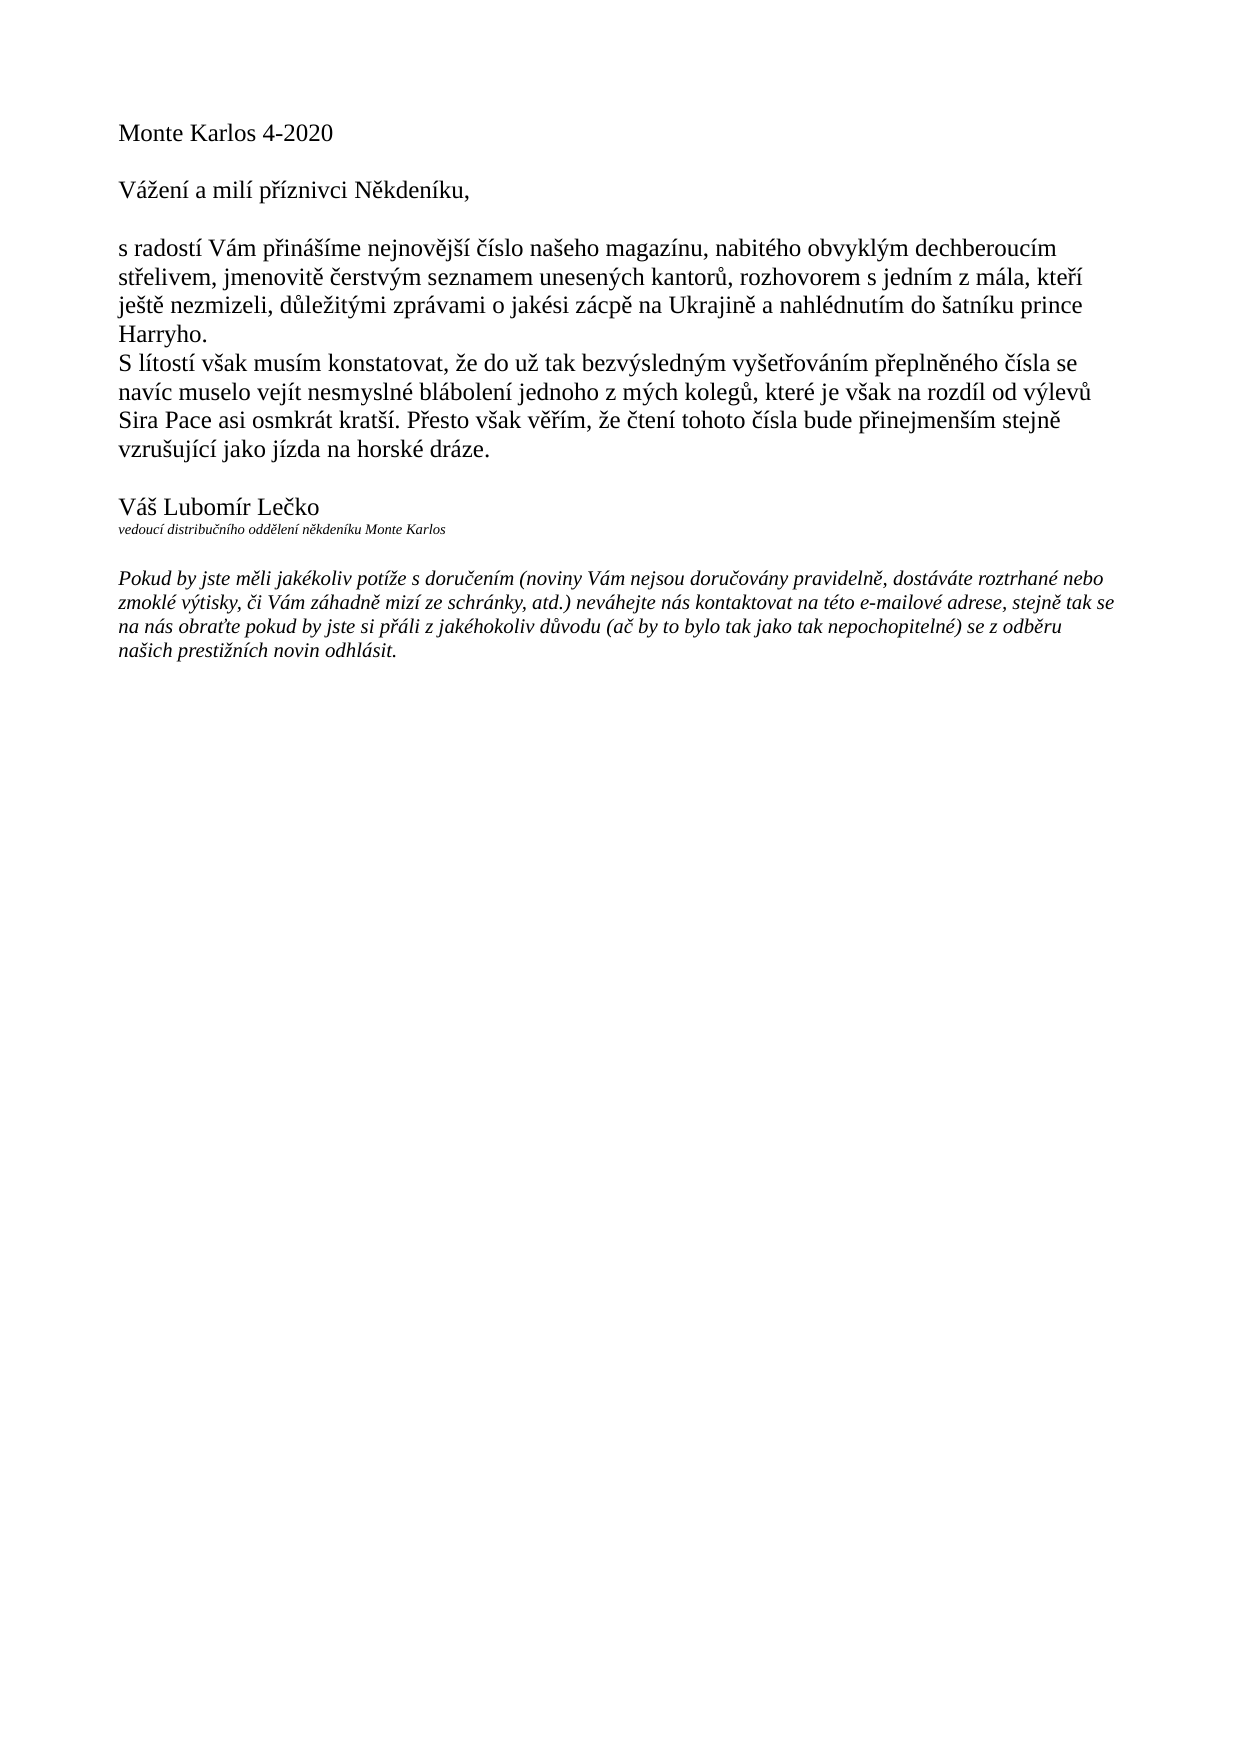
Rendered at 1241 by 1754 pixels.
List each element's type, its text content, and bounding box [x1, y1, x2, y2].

text vedoucí distribučního oddělení někdeníku Monte Karlos [118, 521, 1122, 537]
text Monte Karlos 4-2020 [118, 118, 1122, 147]
text Váš Lubomír Lečko [118, 492, 1122, 521]
text Vážení a milí příznivci Někdeníku, [118, 176, 1122, 204]
text Pokud by jste měli jakékoliv potíže s doručením (noviny Vám nejsou doručovány pravidelně, dostáváte roztrhané nebo zmoklé výtisky, či Vám záhadně mizí ze schránky, atd.) neváhejte nás kontaktovat na této e-mailové adrese, stejně tak se na nás obraťte pokud by jste si přáli z jakéhokoliv důvodu (ač by to bylo tak jako tak nepochopitelné) se z odběru našich prestižních novin odhlásit. [118, 566, 1122, 662]
text s radostí Vám přinášíme nejnovější číslo našeho magazínu, nabitého obvyklým dechberoucím střelivem, jmenovitě čerstvým seznamem unesených kantorů, rozhovorem s jedním z mála, kteří ještě nezmizeli, důležitými zprávami o jakési zácpě na Ukrajině a nahlédnutím do šatníku prince Harryho. S lítostí však musím konstatovat, že do už tak bezvýsledným vyšetřováním přeplněného čísla se navíc muselo vejít nesmyslné blábolení jednoho z mých kolegů, které je však na rozdíl od výlevů Sira Pace asi osmkrát kratší. Přesto však věřím, že čtení tohoto čísla bude přinejmenším stejně vzrušující jako jízda na horské dráze. [118, 233, 1122, 463]
